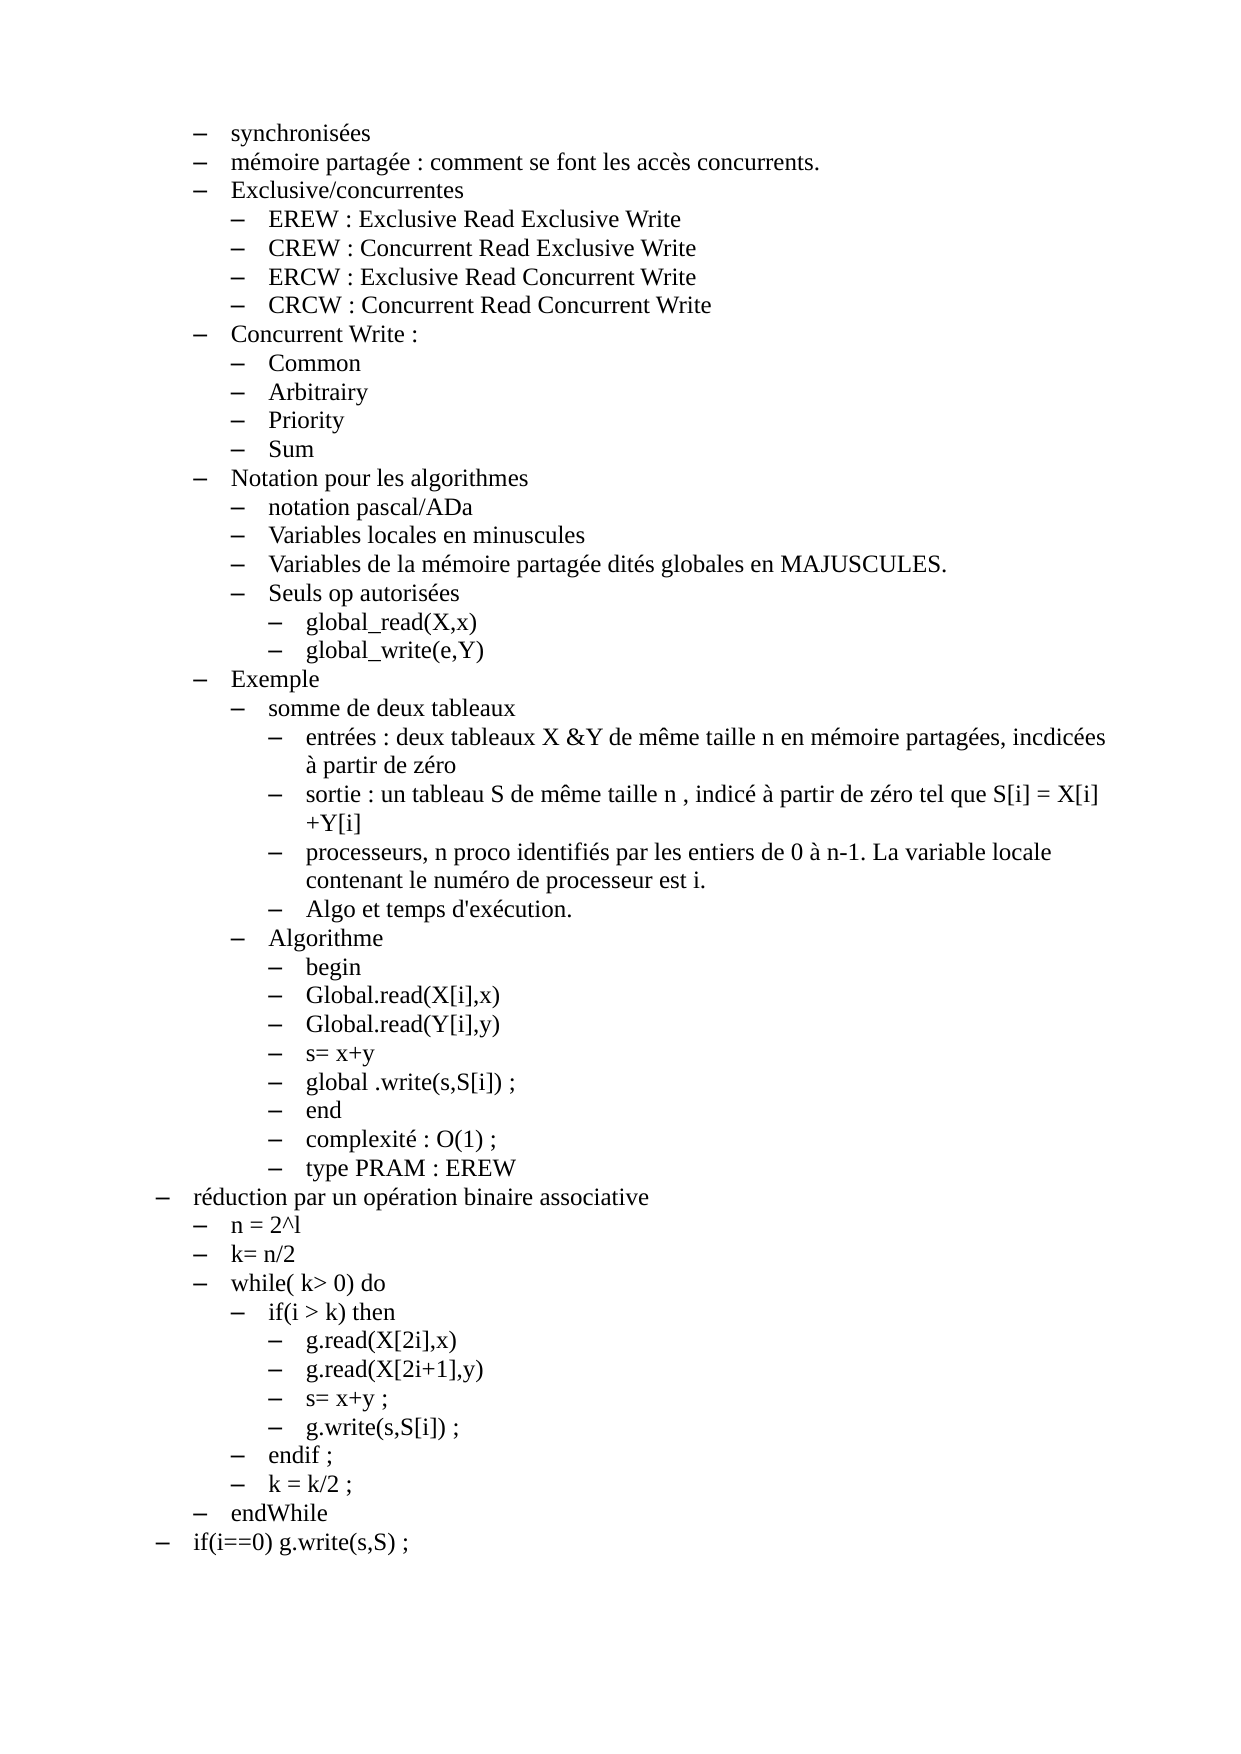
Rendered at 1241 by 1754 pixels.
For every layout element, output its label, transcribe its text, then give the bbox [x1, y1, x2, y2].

list Seuls op autorisées [231, 578, 1122, 607]
list processeurs, n proco identifiés par les entiers de 0 à n-1. La variable locale contenant le numéro de processeur est i. [268, 837, 1122, 894]
list if(i > k) then [231, 1297, 1122, 1326]
list sortie : un tableau S de même taille n , indicé à partir de zéro tel que S[i] = X[i]+Y[i] [268, 779, 1122, 837]
list Concurrent Write : [193, 319, 1122, 348]
list Exclusive/concurrentes [193, 176, 1122, 204]
list g.read(X[2i],x) [268, 1326, 1122, 1354]
list réduction par un opération binaire associative [156, 1182, 1122, 1211]
list type PRAM : EREW [268, 1153, 1122, 1182]
list begin [268, 952, 1122, 981]
list global_read(X,x) [268, 607, 1122, 636]
list synchronisées [193, 118, 1122, 147]
list global .write(s,S[i]) ; [268, 1067, 1122, 1096]
list while( k> 0) do [193, 1268, 1122, 1297]
list n = 2^l [193, 1211, 1122, 1239]
list endif ; [231, 1441, 1122, 1469]
list Priority [231, 406, 1122, 434]
list Algo et temps d'exécution. [268, 894, 1122, 923]
list CREW : Concurrent Read Exclusive Write [231, 233, 1122, 262]
list mémoire partagée : comment se font les accès concurrents. [193, 147, 1122, 176]
list EREW : Exclusive Read Exclusive Write [231, 204, 1122, 233]
list Variables de la mémoire partagée dités globales en MAJUSCULES. [231, 549, 1122, 578]
list k= n/2 [193, 1239, 1122, 1268]
list complexité : O(1) ; [268, 1124, 1122, 1153]
list s= x+y [268, 1038, 1122, 1067]
list somme de deux tableaux [231, 693, 1122, 722]
list Arbitrairy [231, 377, 1122, 406]
list Algorithme [231, 923, 1122, 952]
list Global.read(X[i],x) [268, 981, 1122, 1009]
list Global.read(Y[i],y) [268, 1009, 1122, 1038]
list endWhile [193, 1498, 1122, 1527]
list if(i==0) g.write(s,S) ; [156, 1527, 1122, 1556]
list entrées : deux tableaux X &Y de même taille n en mémoire partagées, incdicées à partir de zéro [268, 722, 1122, 779]
list CRCW : Concurrent Read Concurrent Write [231, 291, 1122, 319]
list Common [231, 348, 1122, 377]
list g.write(s,S[i]) ; [268, 1412, 1122, 1441]
list Sum [231, 434, 1122, 463]
list g.read(X[2i+1],y) [268, 1354, 1122, 1383]
list s= x+y ; [268, 1383, 1122, 1412]
list ERCW : Exclusive Read Concurrent Write [231, 262, 1122, 291]
list k = k/2 ; [231, 1469, 1122, 1498]
list notation pascal/ADa [231, 492, 1122, 521]
list global_write(e,Y) [268, 636, 1122, 664]
list end [268, 1096, 1122, 1124]
list Variables locales en minuscules [231, 521, 1122, 549]
list Exemple [193, 664, 1122, 693]
list Notation pour les algorithmes [193, 463, 1122, 492]
